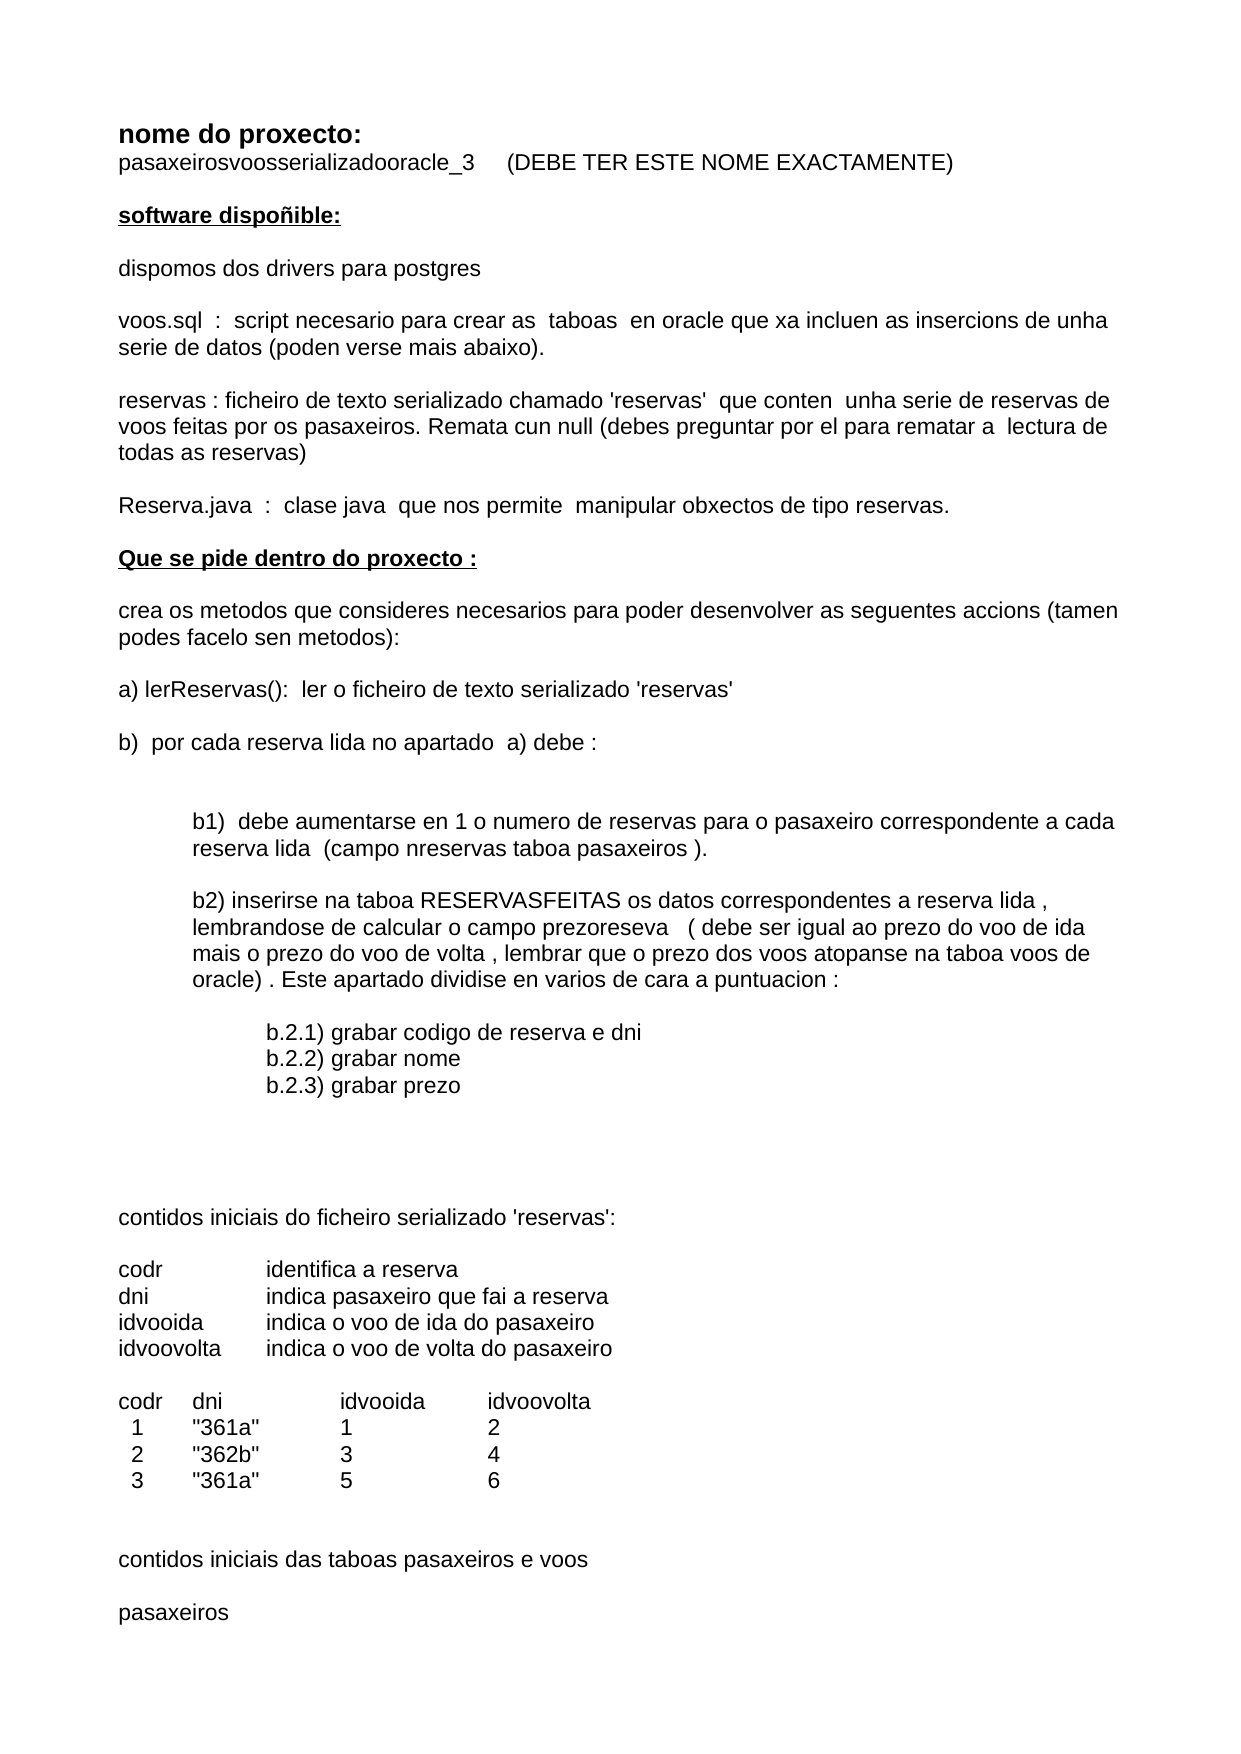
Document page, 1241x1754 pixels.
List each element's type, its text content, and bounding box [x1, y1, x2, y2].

text codr dni idvooida idvoovolta [118, 1388, 1122, 1414]
text codr identifica a reserva [118, 1256, 1122, 1283]
text b.2.2) grabar nome [192, 1045, 1122, 1072]
text idvooida indica o voo de ida do pasaxeiro [118, 1309, 1122, 1335]
text contidos iniciais das taboas pasaxeiros e voos [118, 1546, 1122, 1572]
text voos.sql : script necesario para crear as taboas en oracle que xa incluen as insercions de unha serie de datos (poden verse mais abaixo). [118, 307, 1122, 360]
text b) por cada reserva lida no apartado a) debe : [118, 729, 1122, 756]
text nome do proxecto: [118, 118, 1122, 149]
text b1) debe aumentarse en 1 o numero de reservas para o pasaxeiro correspondente a cada reserva lida (campo nreservas taboa pasaxeiros ). [192, 808, 1122, 861]
text crea os metodos que consideres necesarios para poder desenvolver as seguentes accions (tamen podes facelo sen metodos): [118, 597, 1122, 650]
text 3 "361a" 5 6 [118, 1467, 1122, 1493]
text 2 "362b" 3 4 [118, 1441, 1122, 1467]
text 1 "361a" 1 2 [118, 1414, 1122, 1441]
text pasaxeirosvoosserializadooracle_3 (DEBE TER ESTE NOME EXACTAMENTE) [118, 149, 1122, 176]
text contidos iniciais do ficheiro serializado 'reservas': [118, 1203, 1122, 1230]
text Que se pide dentro do proxecto : [118, 545, 1122, 571]
text dispomos dos drivers para postgres [118, 255, 1122, 281]
text idvoovolta indica o voo de volta do pasaxeiro [118, 1335, 1122, 1362]
text dni indica pasaxeiro que fai a reserva [118, 1283, 1122, 1309]
text b.2.3) grabar prezo [192, 1072, 1122, 1098]
text pasaxeiros [118, 1599, 1122, 1625]
text b.2.1) grabar codigo de reserva e dni [192, 1019, 1122, 1045]
text b2) inserirse na taboa RESERVASFEITAS os datos correspondentes a reserva lida , lembrandose de calcular o campo prezoreseva ( debe ser igual ao prezo do voo de ida mais o prezo do voo de volta , lembrar que o prezo dos voos atopanse na taboa voos de oracle) . Este apartado dividise en varios de cara a puntuacion : [192, 887, 1122, 993]
text reservas : ficheiro de texto serializado chamado 'reservas' que conten unha serie de reservas de voos feitas por os pasaxeiros. Remata cun null (debes preguntar por el para rematar a lectura de todas as reservas) [118, 387, 1122, 466]
text a) lerReservas(): ler o ficheiro de texto serializado 'reservas' [118, 676, 1122, 703]
text software dispoñible: [118, 202, 1122, 228]
text Reserva.java : clase java que nos permite manipular obxectos de tipo reservas. [118, 492, 1122, 518]
